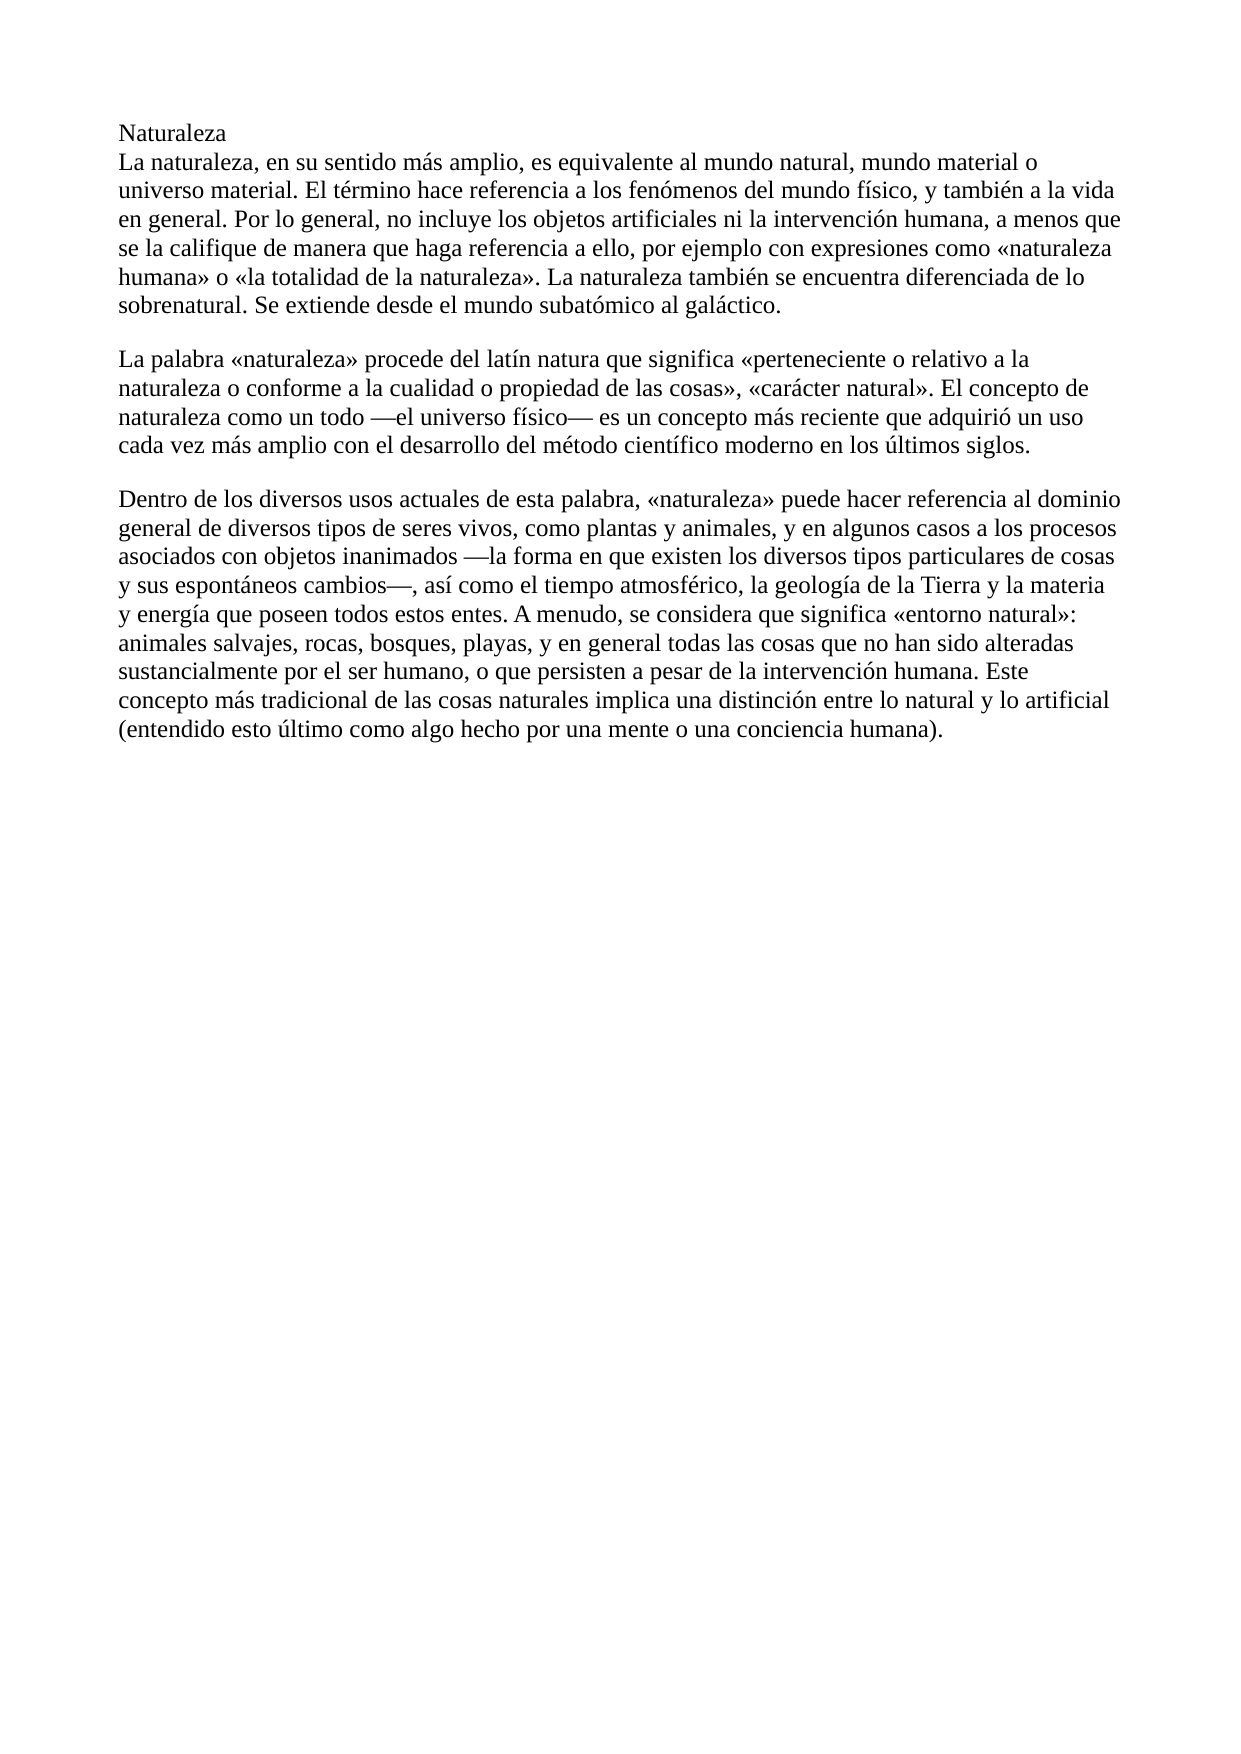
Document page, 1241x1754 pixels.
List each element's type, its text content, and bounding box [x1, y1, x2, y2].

text Dentro de los diversos usos actuales de esta palabra, «naturaleza» puede hacer referencia al dominio general de diversos tipos de seres vivos, como plantas y animales, y en algunos casos a los procesos asociados con objetos inanimados —la forma en que existen los diversos tipos particulares de cosas y sus espontáneos cambios—, así como el tiempo atmosférico, la geología de la Tierra y la materia y energía que poseen todos estos entes. A menudo, se considera que significa «entorno natural»: animales salvajes, rocas, bosques, playas, y en general todas las cosas que no han sido alteradas sustancialmente por el ser humano, o que persisten a pesar de la intervención humana. Este concepto más tradicional de las cosas naturales implica una distinción entre lo natural y lo artificial (entendido esto último como algo hecho por una mente o una conciencia humana). [118, 484, 1122, 743]
text La naturaleza, en su sentido más amplio, es equivalente al mundo natural, mundo material o universo material. El término hace referencia a los fenómenos del mundo físico, y también a la vida en general. Por lo general, no incluye los objetos artificiales ni la intervención humana, a menos que se la califique de manera que haga referencia a ello, por ejemplo con expresiones como «naturaleza humana» o «la totalidad de la naturaleza». La naturaleza también se encuentra diferenciada de lo sobrenatural. Se extiende desde el mundo subatómico al galáctico. [118, 147, 1122, 319]
text Naturaleza [118, 118, 1122, 147]
text La palabra «naturaleza» procede del latín natura que significa «perteneciente o relativo a la naturaleza o conforme a la cualidad o propiedad de las cosas», «carácter natural». El concepto de naturaleza como un todo —el universo físico— es un concepto más reciente que adquirió un uso cada vez más amplio con el desarrollo del método científico moderno en los últimos siglos. [118, 344, 1122, 459]
